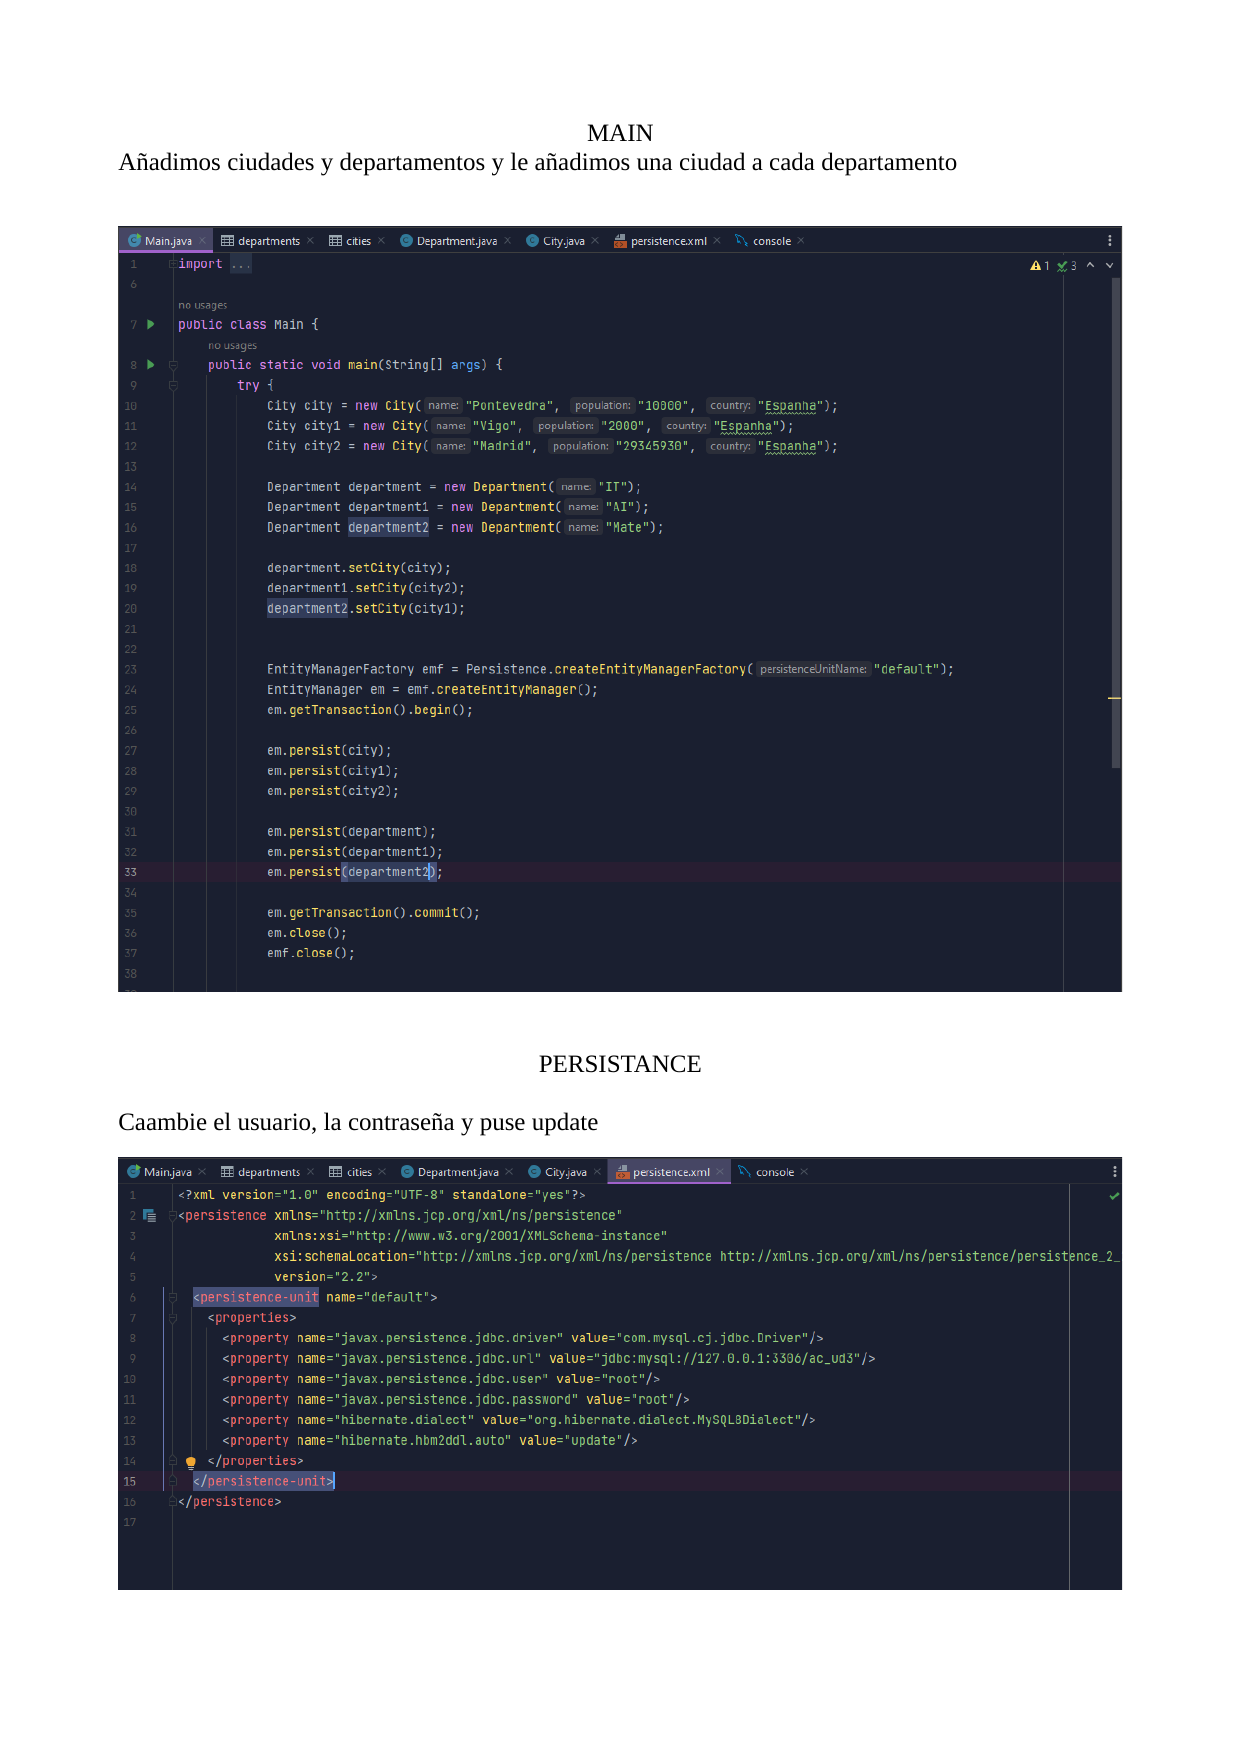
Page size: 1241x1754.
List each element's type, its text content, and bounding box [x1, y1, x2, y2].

text MAIN [118, 118, 1122, 147]
picture [118, 1157, 1123, 1590]
picture [118, 226, 1123, 992]
text PERSISTANCE [118, 1049, 1122, 1078]
text Caambie el usuario, la contraseña y puse update [118, 1107, 1122, 1136]
text Añadimos ciudades y departamentos y le añadimos una ciudad a cada departamento [118, 147, 1122, 176]
